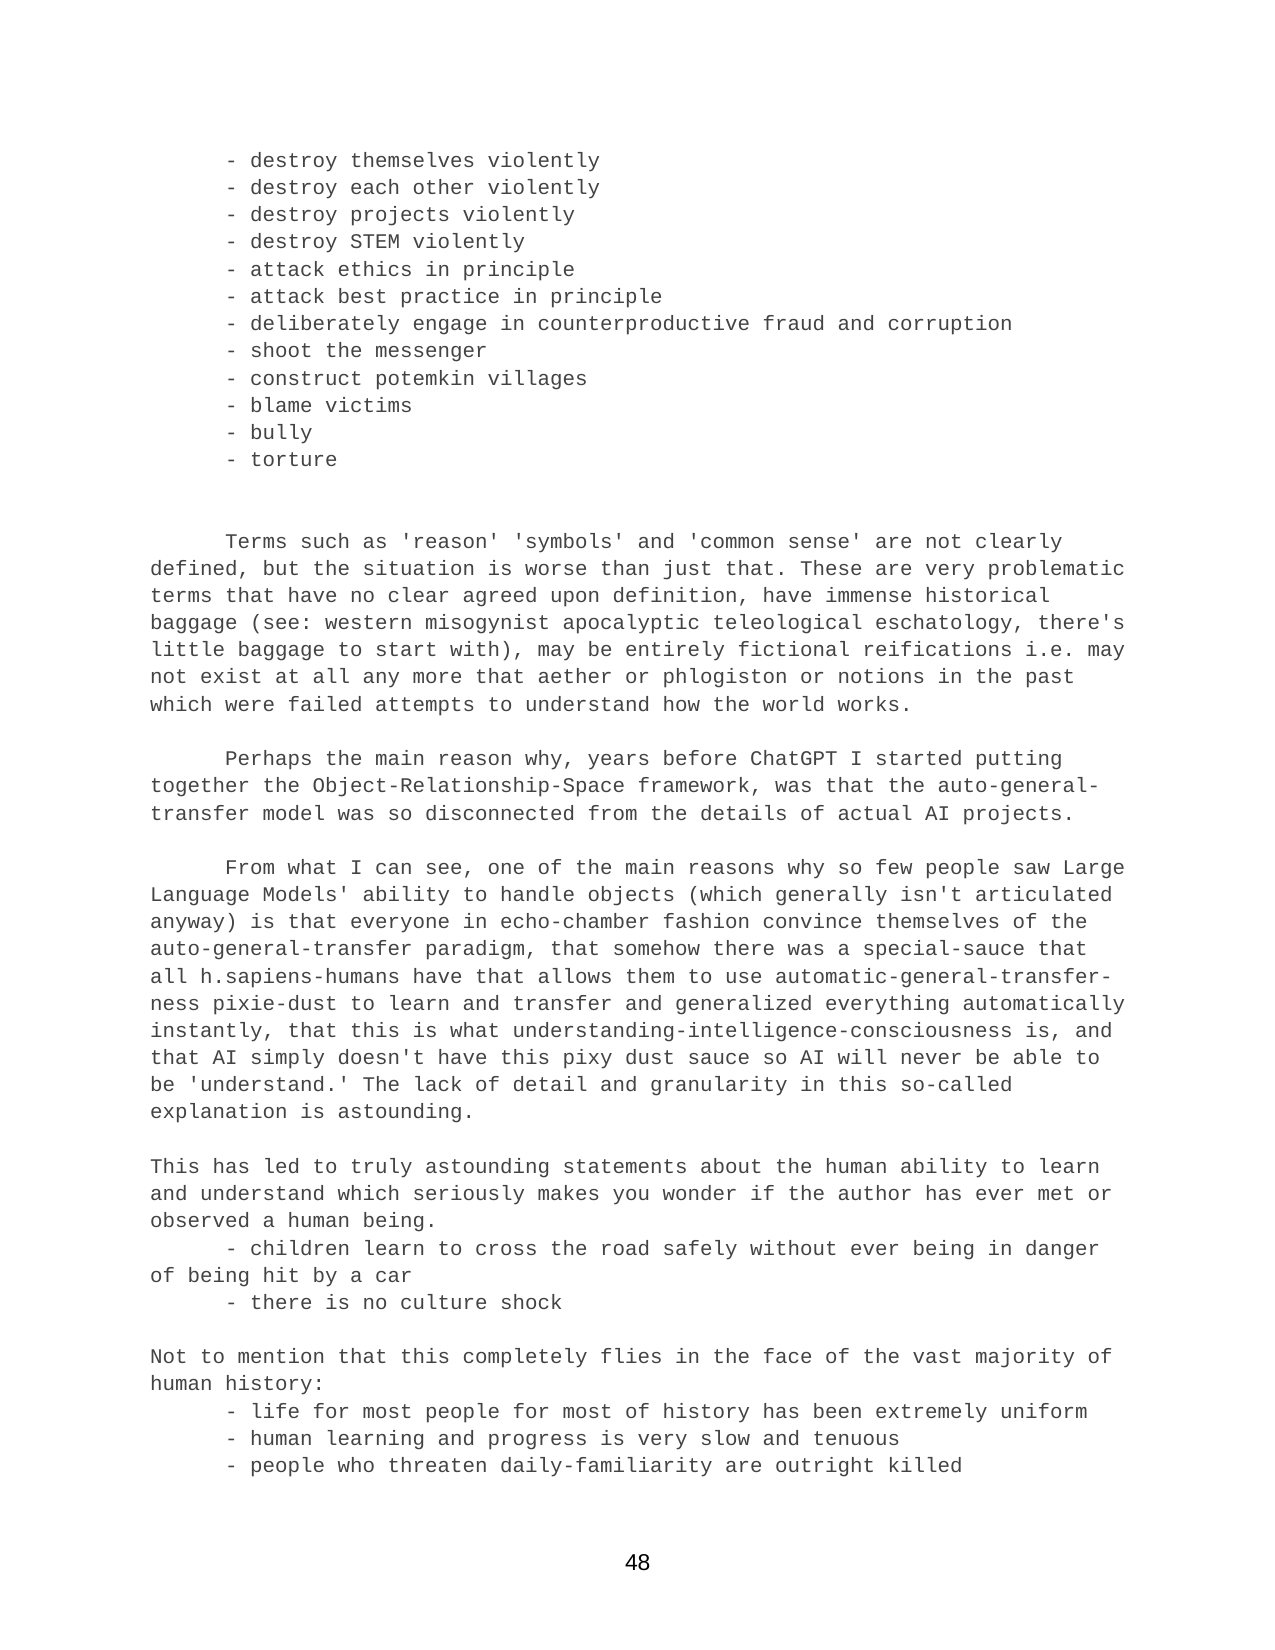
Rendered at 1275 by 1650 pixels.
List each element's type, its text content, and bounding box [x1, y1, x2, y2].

text - destroy themselves violently [150, 150, 1125, 174]
text - construct potemkin villages [150, 367, 1125, 391]
text - torture [150, 449, 1125, 473]
text - human learning and progress is very slow and tenuous [150, 1428, 1125, 1451]
text From what I can see, one of the main reasons why so few people saw Large Language Models' ability to handle objects (which generally isn't articulated anyway) is that everyone in echo-chamber fashion convince themselves of the auto-general-transfer paradigm, that somehow there was a special-sauce that all h.sapiens-humans have that allows them to use automatic-general-transfer-ness pixie-dust to learn and transfer and generalized everything automatically instantly, that this is what understanding-intelligence-consciousness is, and that AI simply doesn't have this pixy dust sauce so AI will never be able to be 'understand.' The lack of detail and granularity in this so-called explanation is astounding. [150, 857, 1125, 1125]
text Perhaps the main reason why, years before ChatGPT I started putting together the Object-Relationship-Space framework, was that the auto-general-transfer model was so disconnected from the details of actual AI projects. [150, 748, 1125, 826]
text - there is no culture shock [150, 1292, 1125, 1316]
text - children learn to cross the road safely without ever being in danger of being hit by a car [150, 1237, 1125, 1288]
text - blame victims [150, 395, 1125, 418]
text This has led to truly astounding statements about the human ability to learn and understand which seriously makes you wonder if the author has ever met or observed a human being. [150, 1156, 1125, 1234]
text - destroy STEM violently [150, 232, 1125, 255]
text - life for most people for most of history has been extremely uniform [150, 1401, 1125, 1424]
text - people who threaten daily-familiarity are outright killed [150, 1455, 1125, 1479]
text Terms such as 'reason' 'symbols' and 'common sense' are not clearly defined, but the situation is worse than just that. These are very problematic terms that have no clear agreed upon definition, have immense historical baggage (see: western misogynist apocalyptic teleological eschatology, there's little baggage to start with), may be entirely fictional reifications i.e. may not exist at all any more that aether or phlogiston or notions in the past which were failed attempts to understand how the world works. [150, 531, 1125, 717]
text - destroy each other violently [150, 177, 1125, 201]
text - bully [150, 422, 1125, 446]
text - attack ethics in principle [150, 259, 1125, 282]
text - destroy projects violently [150, 204, 1125, 228]
text - shoot the messenger [150, 340, 1125, 364]
text - deliberately engage in counterproductive fraud and corruption [150, 313, 1125, 337]
text - attack best practice in principle [150, 286, 1125, 309]
text Not to mention that this completely flies in the face of the vast majority of human history: [150, 1346, 1125, 1397]
